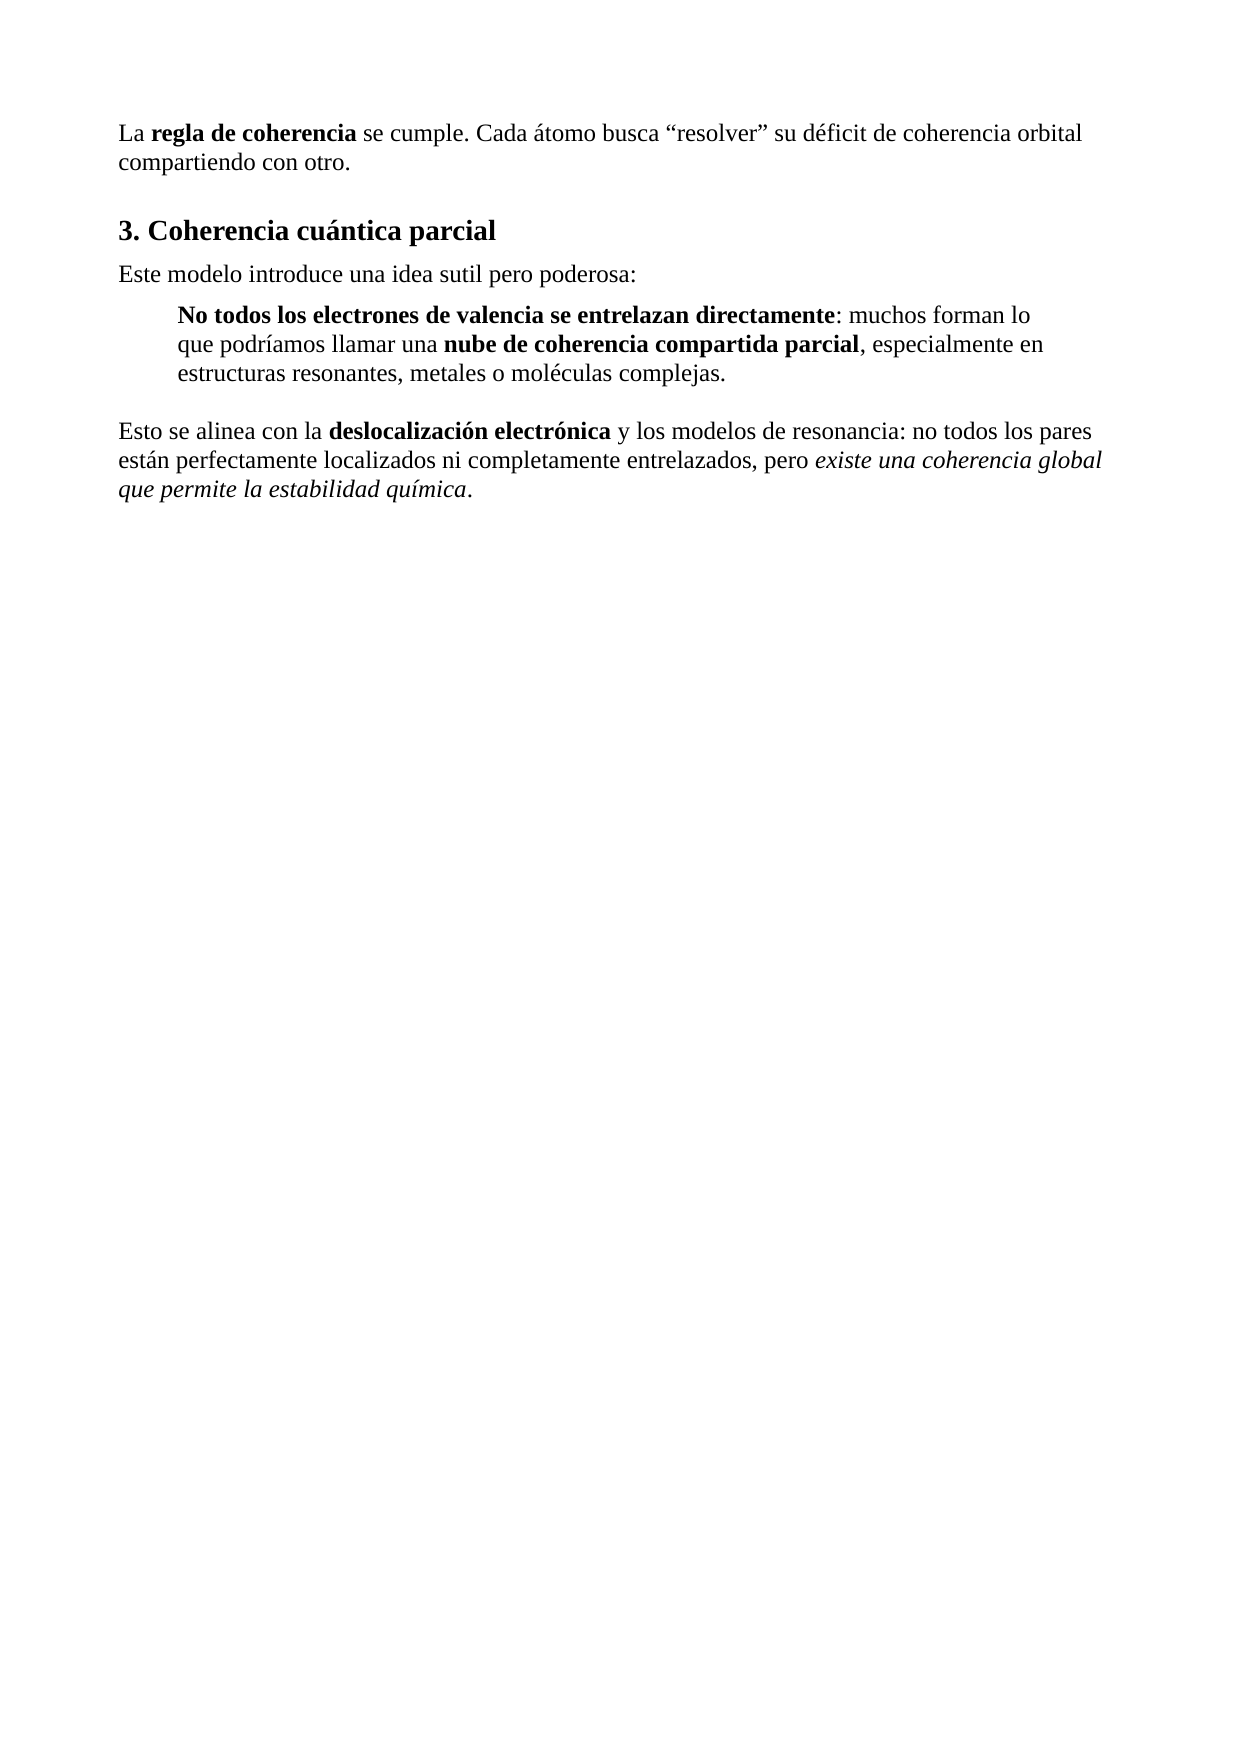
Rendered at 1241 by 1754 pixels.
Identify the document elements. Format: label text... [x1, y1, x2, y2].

text No todos los electrones de valencia se entrelazan directamente: muchos forman lo que podríamos llamar una nube de coherencia compartida parcial, especialmente en estructuras resonantes, metales o moléculas complejas. [177, 300, 1063, 387]
text La regla de coherencia se cumple. Cada átomo busca “resolver” su déficit de coherencia orbital compartiendo con otro. [118, 118, 1122, 176]
subtitle 3. Coherencia cuántica parcial [118, 213, 1122, 247]
text Esto se alinea con la deslocalización electrónica y los modelos de resonancia: no todos los pares están perfectamente localizados ni completamente entrelazados, pero existe una coherencia global que permite la estabilidad química. [118, 416, 1122, 502]
text Este modelo introduce una idea sutil pero poderosa: [118, 259, 1122, 288]
